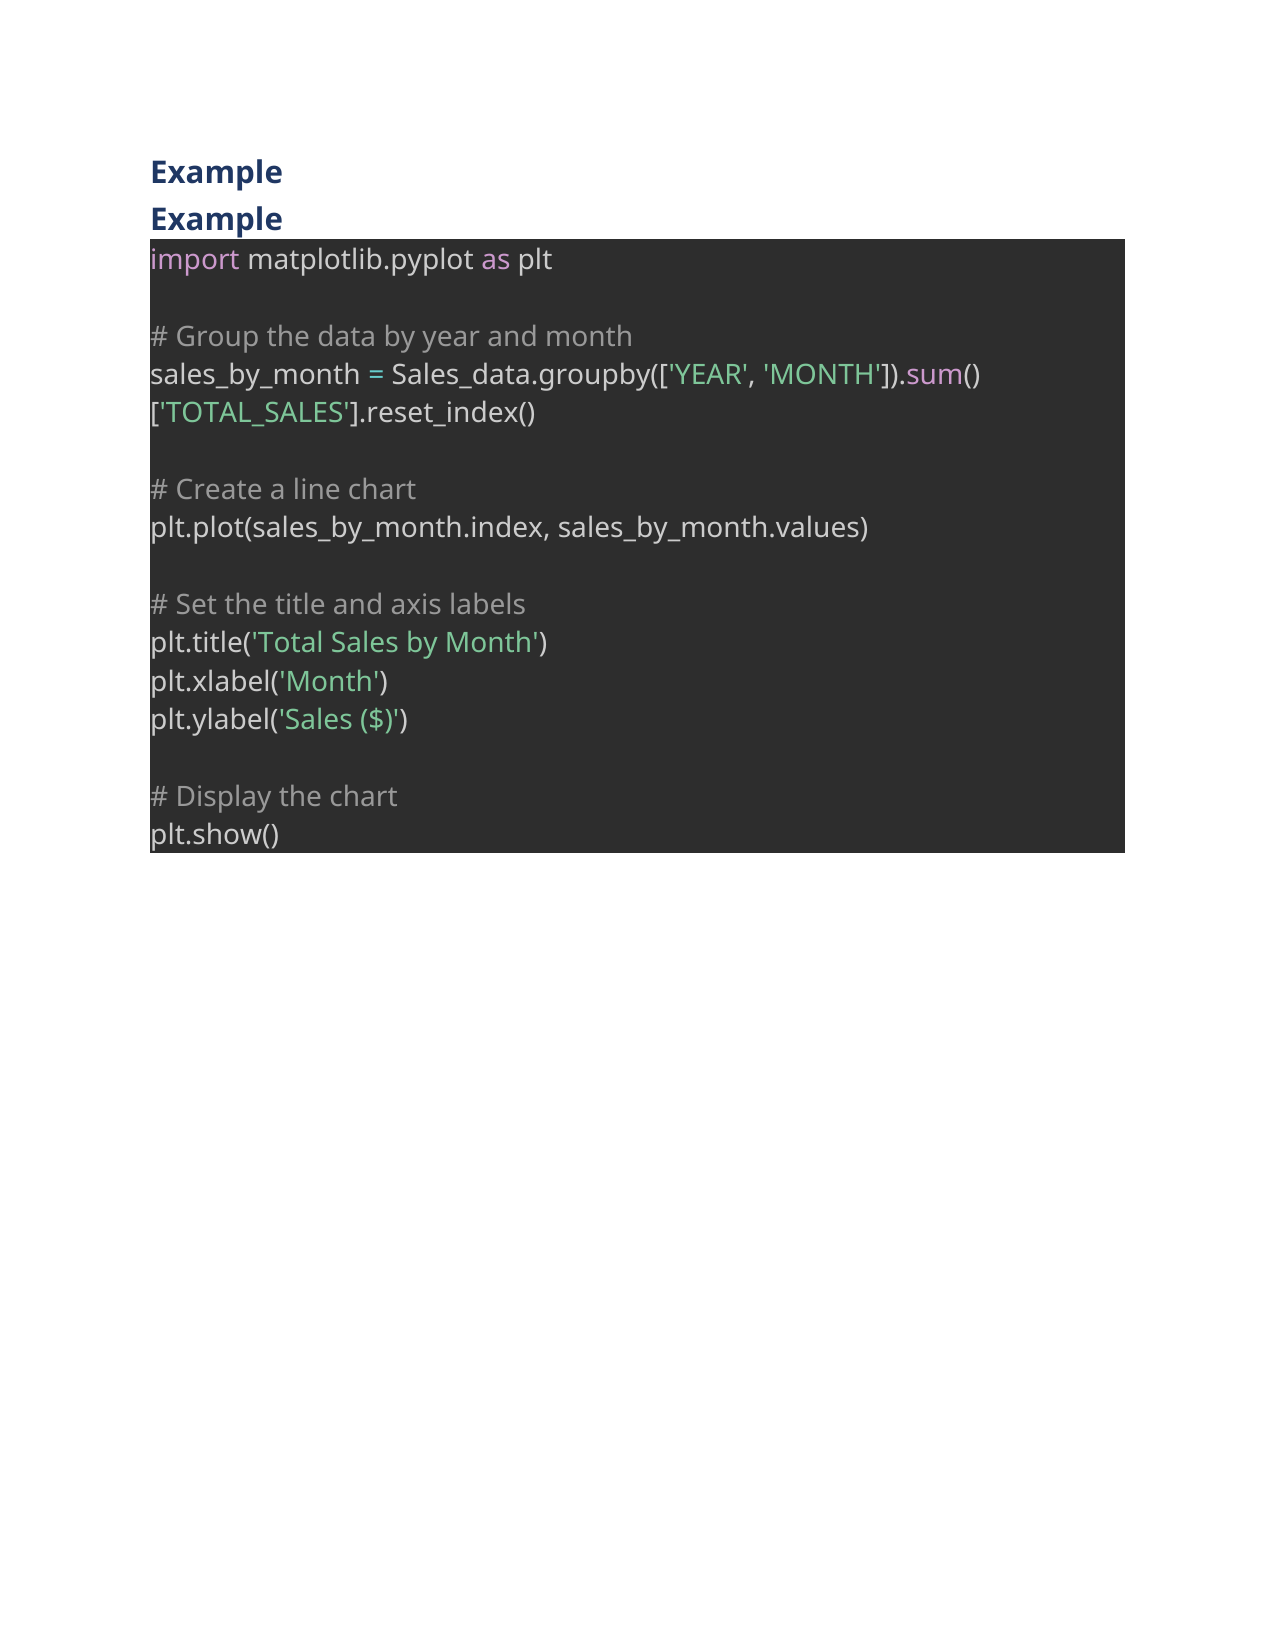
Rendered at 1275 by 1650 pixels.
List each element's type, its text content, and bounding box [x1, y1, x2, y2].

text # Set the title and axis labels [150, 584, 1125, 623]
text plt.plot(sales_by_month.index, sales_by_month.values) [150, 508, 1125, 546]
subtitle Example [150, 197, 1125, 239]
text # Group the data by year and month [150, 316, 1125, 354]
subtitle Example [150, 150, 1125, 193]
text # Create a line chart [150, 469, 1125, 508]
text sales_by_month = Sales_data.groupby(['YEAR', 'MONTH']).sum()['TOTAL_SALES'].reset_index() [150, 354, 1125, 431]
text plt.xlabel('Month') [150, 661, 1125, 699]
text plt.ylabel('Sales ($)') [150, 699, 1125, 738]
text # Display the chart [150, 776, 1125, 814]
text plt.show() [150, 814, 1125, 853]
text plt.title('Total Sales by Month') [150, 623, 1125, 661]
text import matplotlib.pyplot as plt [150, 239, 1125, 278]
